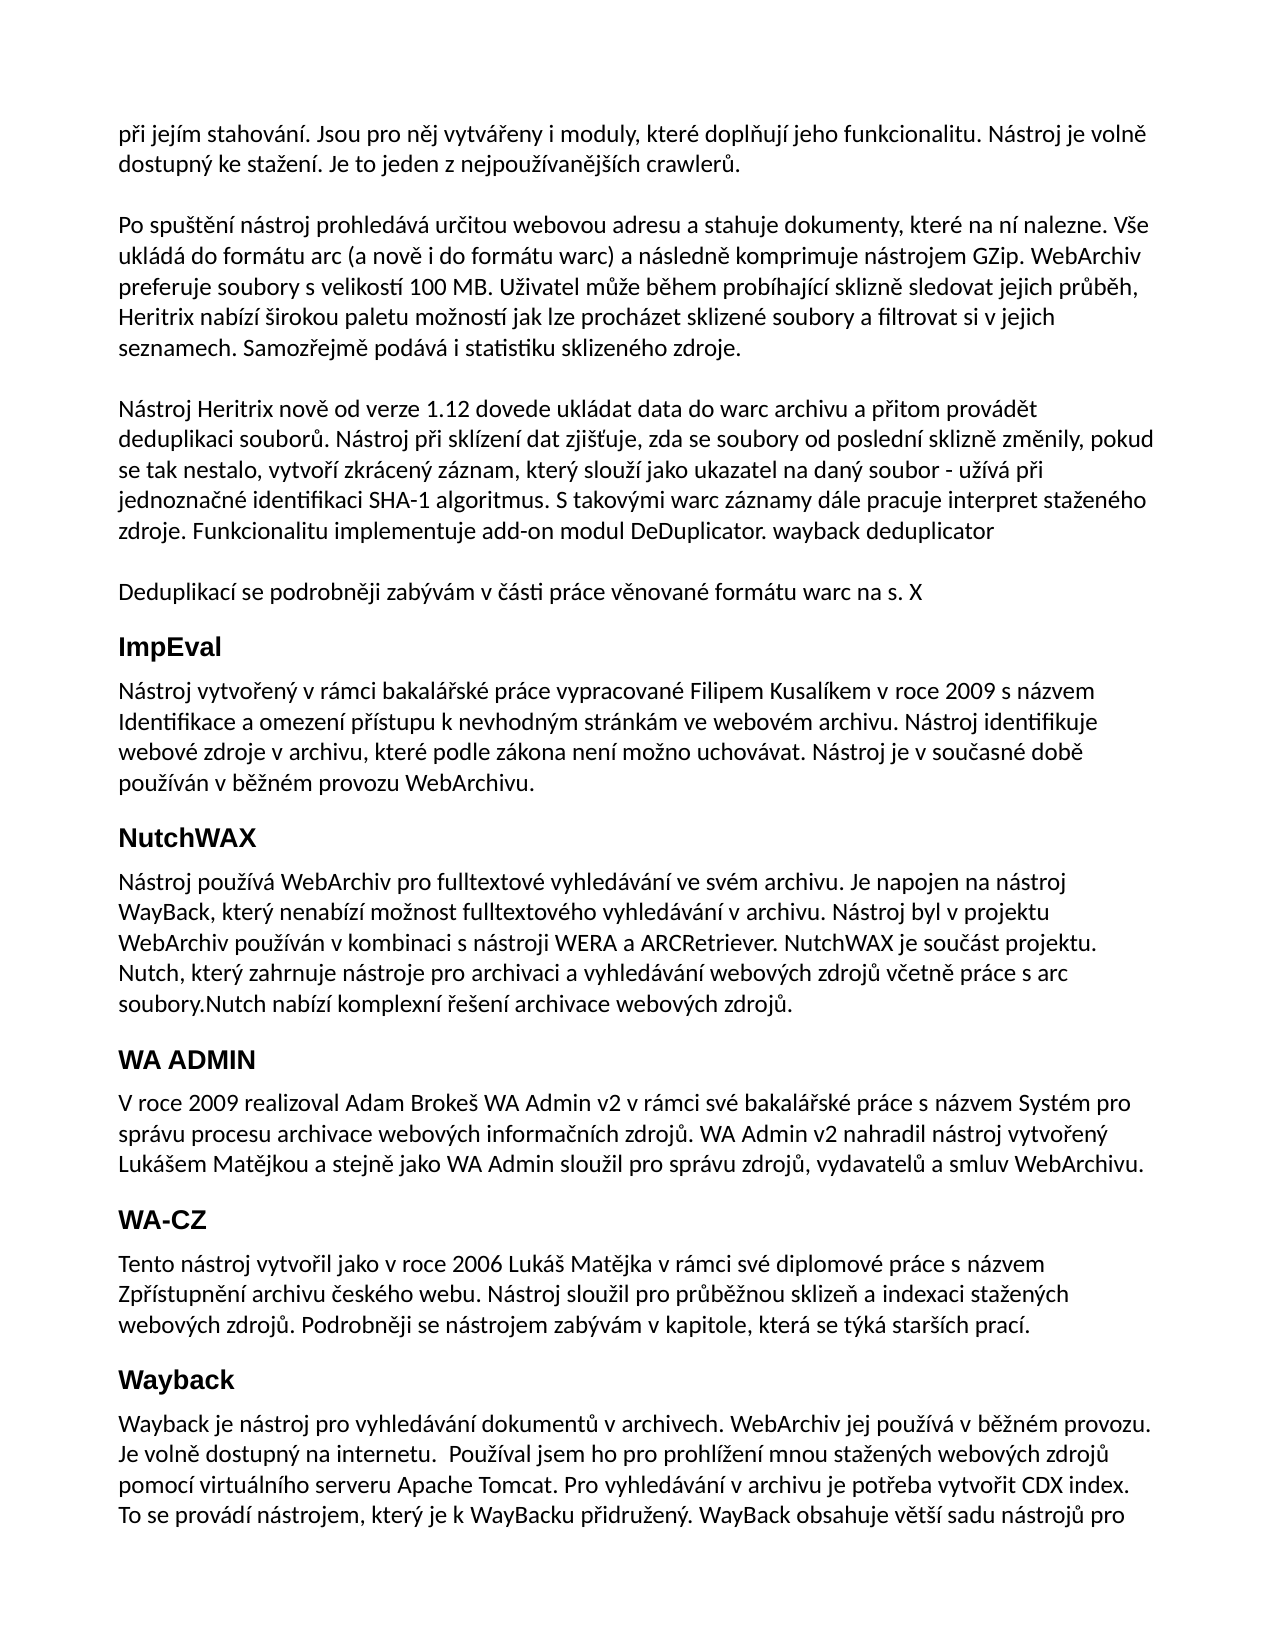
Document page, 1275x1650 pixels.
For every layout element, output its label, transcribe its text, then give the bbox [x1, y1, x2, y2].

subtitle Wayback [118, 1364, 1157, 1396]
text V roce 2009 realizoval Adam Brokeš WA Admin v2 v rámci své bakalářské práce s názvem Systém pro správu procesu archivace webových informačních zdrojů. WA Admin v2 nahradil nástroj vytvořený Lukášem Matějkou a stejně jako WA Admin sloužil pro správu zdrojů, vydavatelů a smluv WebArchivu. [118, 1087, 1157, 1179]
text Wayback je nástroj pro vyhledávání dokumentů v archivech. WebArchiv jej používá v běžném provozu. Je volně dostupný na internetu. Používal jsem ho pro prohlížení mnou stažených webových zdrojů pomocí virtuálního serveru Apache Tomcat. Pro vyhledávání v archivu je potřeba vytvořit CDX index. To se provádí nástrojem, který je k WayBacku přidružený. WayBack obsahuje větší sadu nástrojů pro [118, 1408, 1157, 1530]
subtitle WA ADMIN [118, 1044, 1157, 1075]
text při jejím stahování. Jsou pro něj vytvářeny i moduly, které doplňují jeho funkcionalitu. Nástroj je volně dostupný ke stažení. Je to jeden z nejpoužívanějších crawlerů. [118, 118, 1157, 179]
subtitle WA-CZ [118, 1204, 1157, 1235]
text Nástroj používá WebArchiv pro fulltextové vyhledávání ve svém archivu. Je napojen na nástroj WayBack, který nenabízí možnost fulltextového vyhledávání v archivu. Nástroj byl v projektu WebArchiv používán v kombinaci s nástroji WERA a ARCRetriever. NutchWAX je součást projektu. Nutch, který zahrnuje nástroje pro archivaci a vyhledávání webových zdrojů včetně práce s arc soubory.Nutch nabízí komplexní řešení archivace webových zdrojů. [118, 866, 1157, 1019]
text Tento nástroj vytvořil jako v roce 2006 Lukáš Matějka v rámci své diplomové práce s názvem Zpřístupnění archivu českého webu. Nástroj sloužil pro průběžnou sklizeň a indexaci stažených webových zdrojů. Podrobněji se nástrojem zabývám v kapitole, která se týká starších prací. [118, 1248, 1157, 1339]
text Po spuštění nástroj prohledává určitou webovou adresu a stahuje dokumenty, které na ní nalezne. Vše ukládá do formátu arc (a nově i do formátu warc) a následně komprimuje nástrojem GZip. WebArchiv preferuje soubory s velikostí 100 MB. Uživatel může během probíhající sklizně sledovat jejich průběh, Heritrix nabízí širokou paletu možností jak lze procházet sklizené soubory a filtrovat si v jejich seznamech. Samozřejmě podává i statistiku sklizeného zdroje. [118, 210, 1157, 362]
text Deduplikací se podrobněji zabývám v části práce věnované formátu warc na s. X [118, 576, 1157, 606]
subtitle ImpEval [118, 631, 1157, 663]
text Nástroj vytvořený v rámci bakalářské práce vypracované Filipem Kusalíkem v roce 2009 s názvem Identifikace a omezení přístupu k nevhodným stránkám ve webovém archivu. Nástroj identifikuje webové zdroje v archivu, které podle zákona není možno uchovávat. Nástroj je v současné době používán v běžném provozu WebArchivu. [118, 675, 1157, 797]
text Nástroj Heritrix nově od verze 1.12 dovede ukládat data do warc archivu a přitom provádět deduplikaci souborů. Nástroj při sklízení dat zjišťuje, zda se soubory od poslední sklizně změnily, pokud se tak nestalo, vytvoří zkrácený záznam, který slouží jako ukazatel na daný soubor - užívá při jednoznačné identifikaci SHA-1 algoritmus. S takovými warc záznamy dále pracuje interpret staženého zdroje. Funkcionalitu implementuje add-on modul DeDuplicator. wayback deduplicator [118, 393, 1157, 545]
subtitle NutchWAX [118, 822, 1157, 853]
